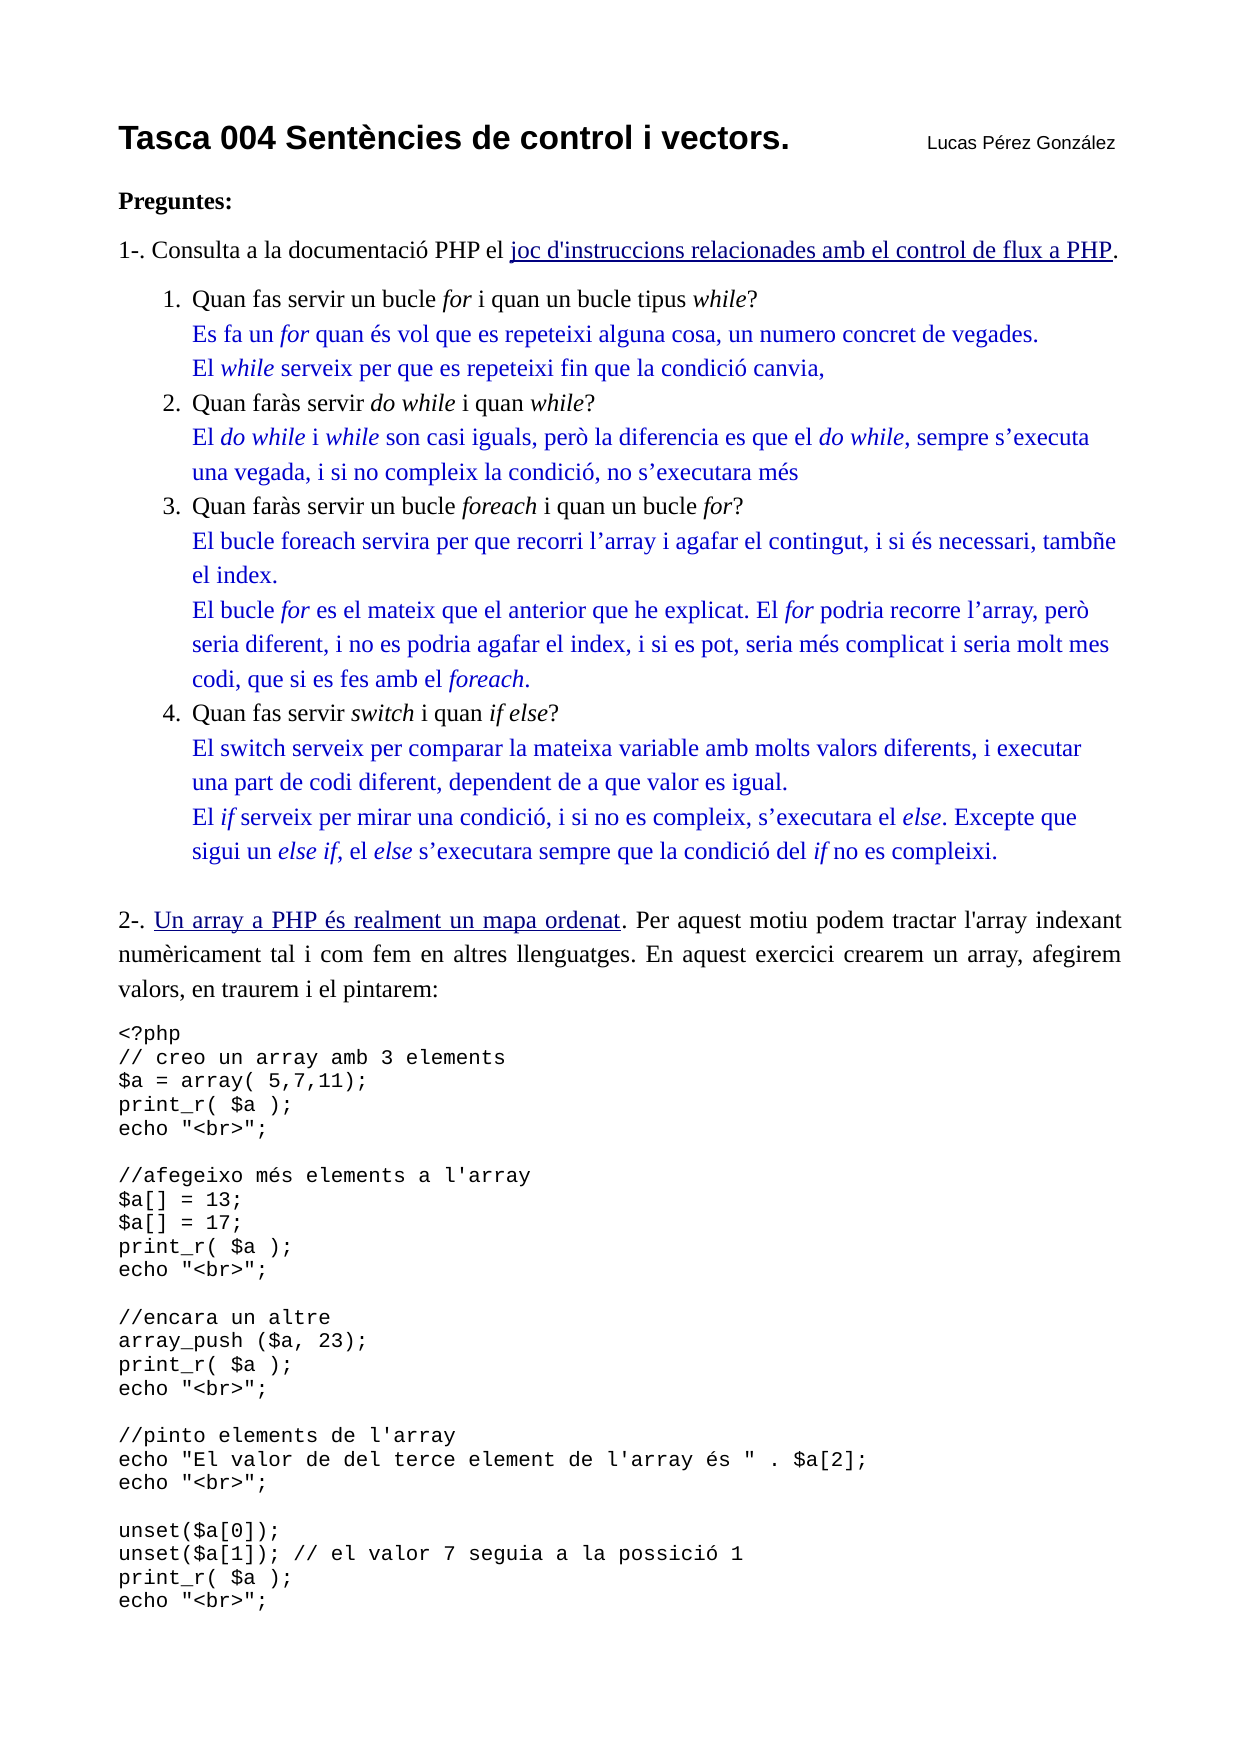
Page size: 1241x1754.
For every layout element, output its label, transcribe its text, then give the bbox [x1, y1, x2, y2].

list Quan faràs servir do while i quan while? [162, 388, 1122, 417]
list El while serveix per que es repeteixi fin que la condició canvia, [162, 353, 1122, 382]
text print_r( $a ); [118, 1567, 1122, 1591]
list El bucle for es el mateix que el anterior que he explicat. El for podria recorre l’array, però seria diferent, i no es podria agafar el index, i si es pot, seria més complicat i seria molt mes codi, que si es fes amb el foreach. [162, 595, 1122, 692]
text echo "<br>"; [118, 1259, 1122, 1283]
list El if serveix per mirar una condició, i si no es compleix, s’executara el else. Excepte que sigui un else if, el else s’executara sempre que la condició del if no es compleixi. [162, 802, 1122, 865]
list Quan fas servir switch i quan if else? [162, 698, 1122, 727]
list El switch serveix per comparar la mateixa variable amb molts valors diferents, i executar una part de codi diferent, dependent de a que valor es igual. [162, 733, 1122, 796]
text print_r( $a ); [118, 1236, 1122, 1259]
text print_r( $a ); [118, 1354, 1122, 1378]
list El do while i while son casi iguals, però la diferencia es que el do while, sempre s’executa una vegada, i si no compleix la condició, no s’executara més [162, 422, 1122, 486]
text <?php [118, 1023, 1122, 1047]
text unset($a[1]); // el valor 7 seguia a la possició 1 [118, 1543, 1122, 1567]
text echo "<br>"; [118, 1118, 1122, 1141]
text $a[] = 13; [118, 1188, 1122, 1212]
text echo "<br>"; [118, 1472, 1122, 1496]
text Preguntes: [118, 186, 1122, 215]
text //pinto elements de l'array [118, 1425, 1122, 1449]
text print_r( $a ); [118, 1094, 1122, 1118]
text //afegeixo més elements a l'array [118, 1165, 1122, 1188]
text echo "<br>"; [118, 1591, 1122, 1614]
list Es fa un for quan és vol que es repeteixi alguna cosa, un numero concret de vegades. [162, 319, 1122, 348]
list El bucle foreach servira per que recorri l’array i agafar el contingut, i si és necessari, tambñe el index. [162, 526, 1122, 589]
text echo "El valor de del terce element de l'array és " . $a[2]; [118, 1449, 1122, 1472]
text //encara un altre [118, 1307, 1122, 1330]
text // creo un array amb 3 elements [118, 1047, 1122, 1070]
text $a[] = 17; [118, 1212, 1122, 1236]
text $a = array( 5,7,11); [118, 1070, 1122, 1094]
text unset($a[0]); [118, 1519, 1122, 1543]
text 1-. Consulta a la documentació PHP el joc d'instruccions relacionades amb el control de flux a PHP. [118, 235, 1122, 264]
list Quan fas servir un bucle for i quan un bucle tipus while? [162, 284, 1122, 313]
list Quan faràs servir un bucle foreach i quan un bucle for? [162, 491, 1122, 520]
text echo "<br>"; [118, 1378, 1122, 1401]
text 2-. Un array a PHP és realment un mapa ordenat. Per aquest motiu podem tractar l'array indexant numèricament tal i com fem en altres llenguatges. En aquest exercici crearem un array, afegirem valors, en traurem i el pintarem: [118, 905, 1122, 1003]
text array_push ($a, 23); [118, 1330, 1122, 1354]
